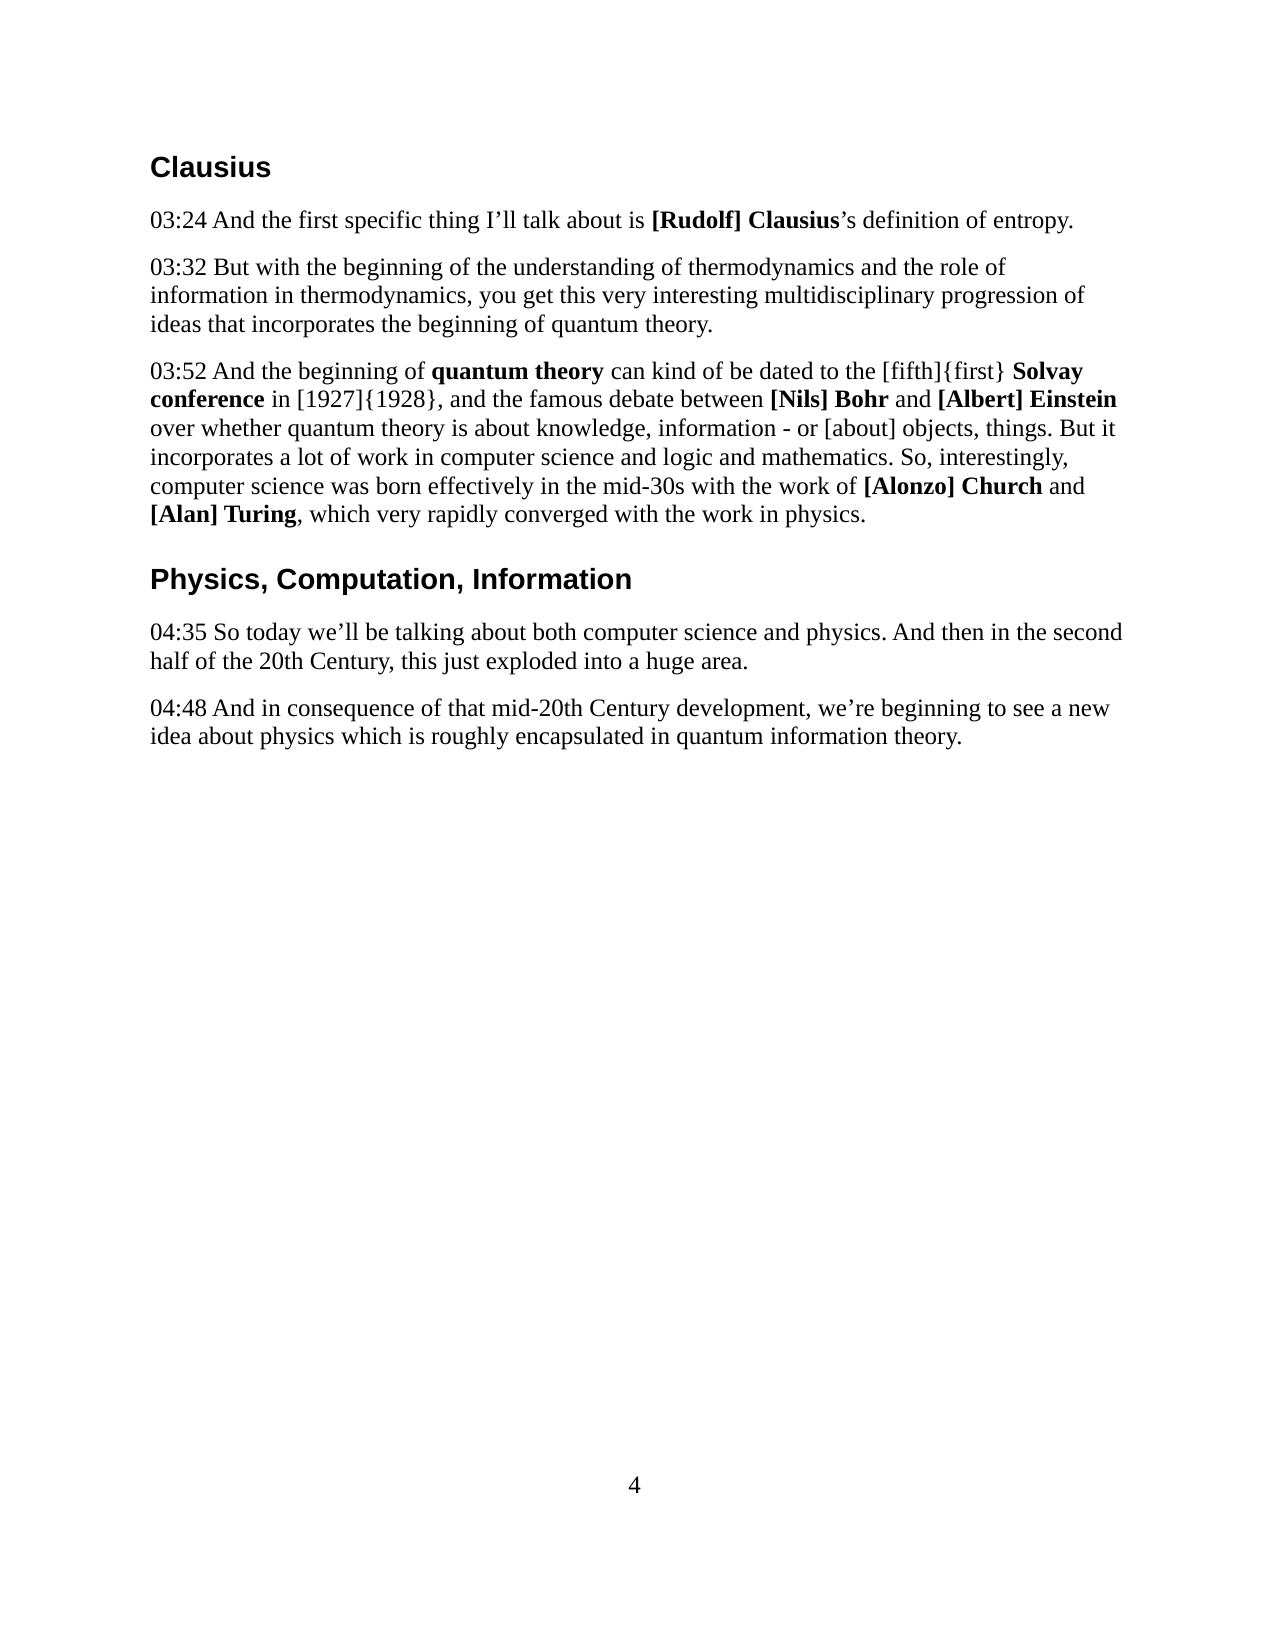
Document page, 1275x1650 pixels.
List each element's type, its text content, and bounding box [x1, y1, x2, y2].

text 03:24 And the first specific thing I’ll talk about is [Rudolf] Clausius’s definition of entropy. [150, 205, 1125, 234]
subtitle Clausius [150, 150, 1125, 183]
text 04:48 And in consequence of that mid-20th Century development, we’re beginning to see a new idea about physics which is roughly encapsulated in quantum information theory. [150, 693, 1125, 750]
text 04:35 So today we’ll be talking about both computer science and physics. And then in the second half of the 20th Century, this just exploded into a huge area. [150, 617, 1125, 675]
text 03:52 And the beginning of quantum theory can kind of be dated to the [fifth]{first} Solvay conference in [1927]{1928}, and the famous debate between [Nils] Bohr and [Albert] Einstein over whether quantum theory is about knowledge, information - or [about] objects, things. But it incorporates a lot of work in computer science and logic and mathematics. So, interestingly, computer science was born effectively in the mid-30s with the work of [Alonzo] Church and [Alan] Turing, which very rapidly converged with the work in physics. [150, 356, 1125, 528]
subtitle Physics, Computation, Information [150, 562, 1125, 596]
text 03:32 But with the beginning of the understanding of thermodynamics and the role of information in thermodynamics, you get this very interesting multidisciplinary progression of ideas that incorporates the beginning of quantum theory. [150, 252, 1125, 338]
